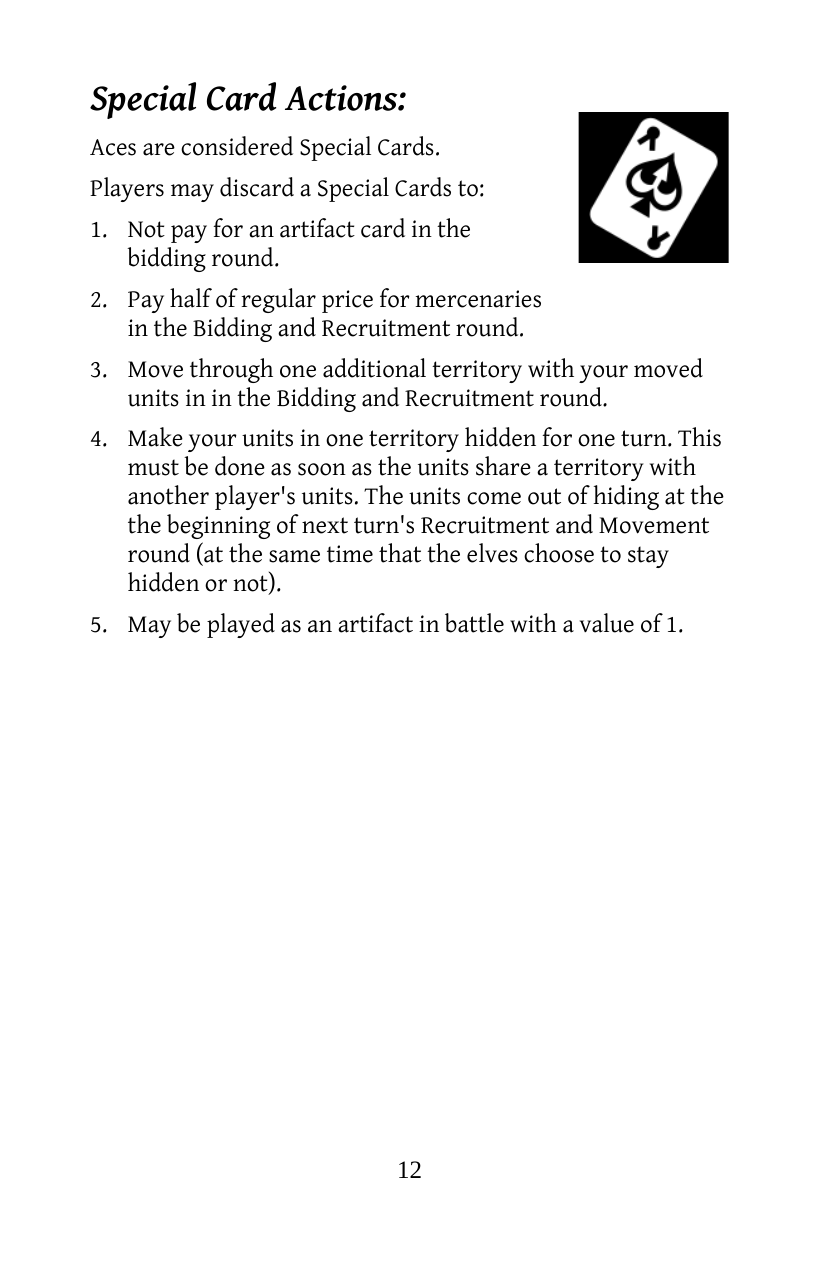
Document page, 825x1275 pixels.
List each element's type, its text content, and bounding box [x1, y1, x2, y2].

list Pay half of regular price for mercenaries in the Bidding and Recruitment round. [90, 285, 735, 343]
text Players may discard a Special Cards to: [90, 174, 578, 203]
text Aces are considered Special Cards. [90, 133, 578, 162]
list Move through one additional territory with your moved units in in the Bidding and Recruitment round. [90, 355, 735, 413]
picture [578, 112, 729, 263]
list Make your units in one territory hidden for one turn. This must be done as soon as the units share a territory with another player's units. The units come out of hiding at the the beginning of next turn's Recruitment and Movement round (at the same time that the elves choose to stay hidden or not). [90, 425, 735, 599]
list Not pay for an artifact card in the bidding round. [90, 215, 735, 273]
subtitle Special Card Actions: [90, 78, 735, 121]
list May be played as an artifact in battle with a value of 1. [90, 611, 735, 640]
